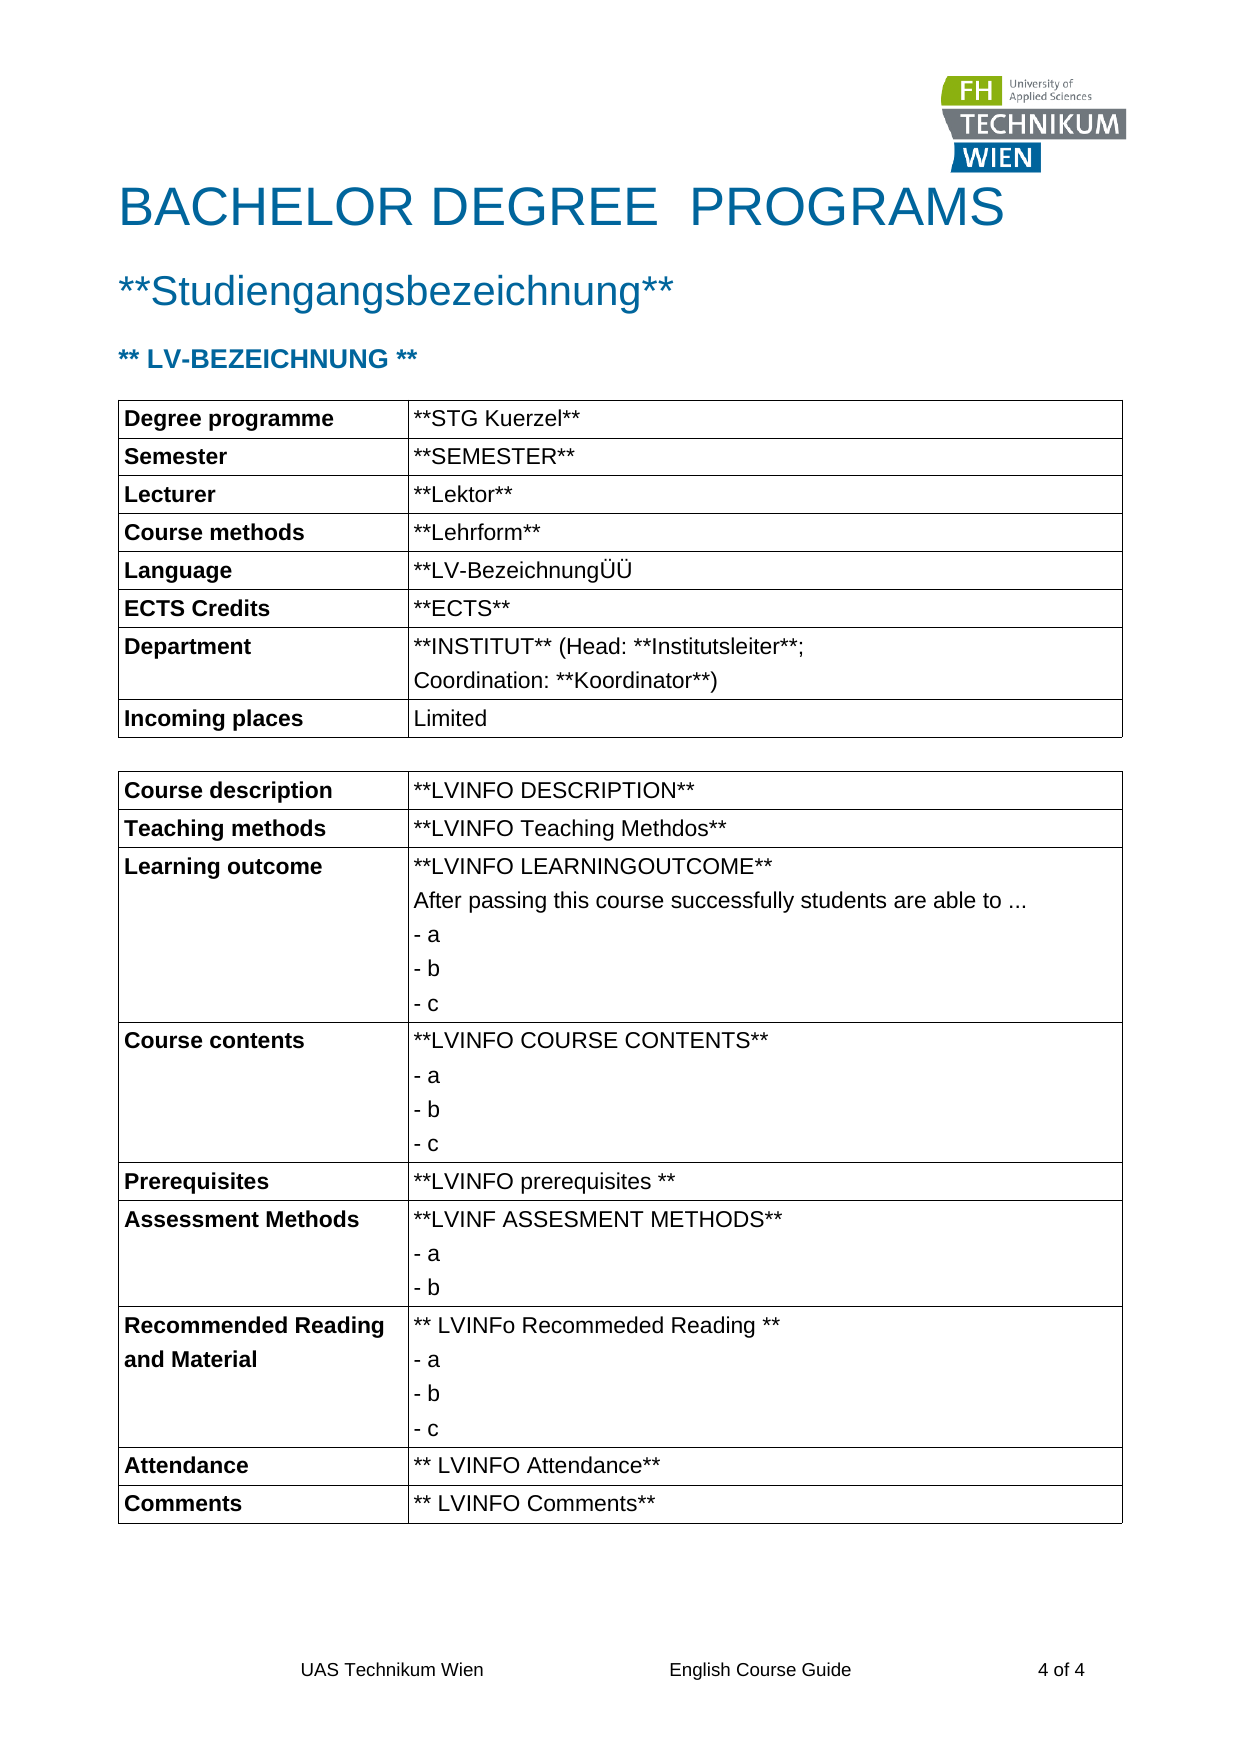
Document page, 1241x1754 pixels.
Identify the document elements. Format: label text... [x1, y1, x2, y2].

table_cell Course contents [119, 1023, 408, 1162]
table_header **LVINFO DESCRIPTION** [409, 772, 1122, 809]
table_cell **LVINFO COURSE CONTENTS** - a - b - c [409, 1023, 1122, 1162]
picture [940, 76, 1127, 173]
table_cell **Lektor** [409, 476, 1122, 513]
table_cell Language [119, 552, 408, 589]
table_cell **LVINFO Teaching Methdos** [409, 810, 1122, 847]
table_cell **LVINF ASSESMENT METHODS** - a - b [409, 1201, 1122, 1306]
table_cell Incoming places [119, 700, 408, 737]
table_cell Comments [119, 1486, 408, 1522]
table_cell Prerequisites [119, 1163, 408, 1200]
table_header **STG Kuerzel** [409, 401, 1122, 437]
table_cell **ECTS** [409, 590, 1122, 627]
table_cell **LV-BezeichnungÜÜ [409, 552, 1122, 589]
table_cell **LVINFO prerequisites ** [409, 1163, 1122, 1200]
table_header Course description [119, 772, 408, 809]
table_cell Lecturer [119, 476, 408, 513]
table_cell Recommended Reading and Material [119, 1307, 408, 1447]
table_cell **SEMESTER** [409, 439, 1122, 475]
table_header Degree programme [119, 401, 408, 437]
table_cell Semester [119, 439, 408, 475]
table_cell **INSTITUT** (Head: **Institutsleiter**; Coordination: **Koordinator**) [409, 628, 1122, 699]
table_cell ** LVINFo Recommeded Reading ** - a - b - c [409, 1307, 1122, 1447]
table_cell Course methods [119, 514, 408, 551]
subtitle ** LV-BEZEICHNUNG ** [118, 343, 1122, 374]
table_cell Attendance [119, 1448, 408, 1484]
table_cell Teaching methods [119, 810, 408, 847]
table_cell ** LVINFO Attendance** [409, 1448, 1122, 1484]
table_cell Limited [409, 700, 1122, 737]
subtitle BACHELOR DEGREE PROGRAMS [118, 174, 1122, 237]
table_cell Learning outcome [119, 848, 408, 1022]
table_cell Assessment Methods [119, 1201, 408, 1306]
subtitle **Studiengangsbezeichnung** [118, 267, 1122, 315]
table_cell Department [119, 628, 408, 699]
table_cell **LVINFO LEARNINGOUTCOME** After passing this course successfully students are able to ... - a - b - c [409, 848, 1122, 1022]
table_cell ECTS Credits [119, 590, 408, 627]
table_cell **Lehrform** [409, 514, 1122, 551]
table_cell ** LVINFO Comments** [409, 1486, 1122, 1522]
